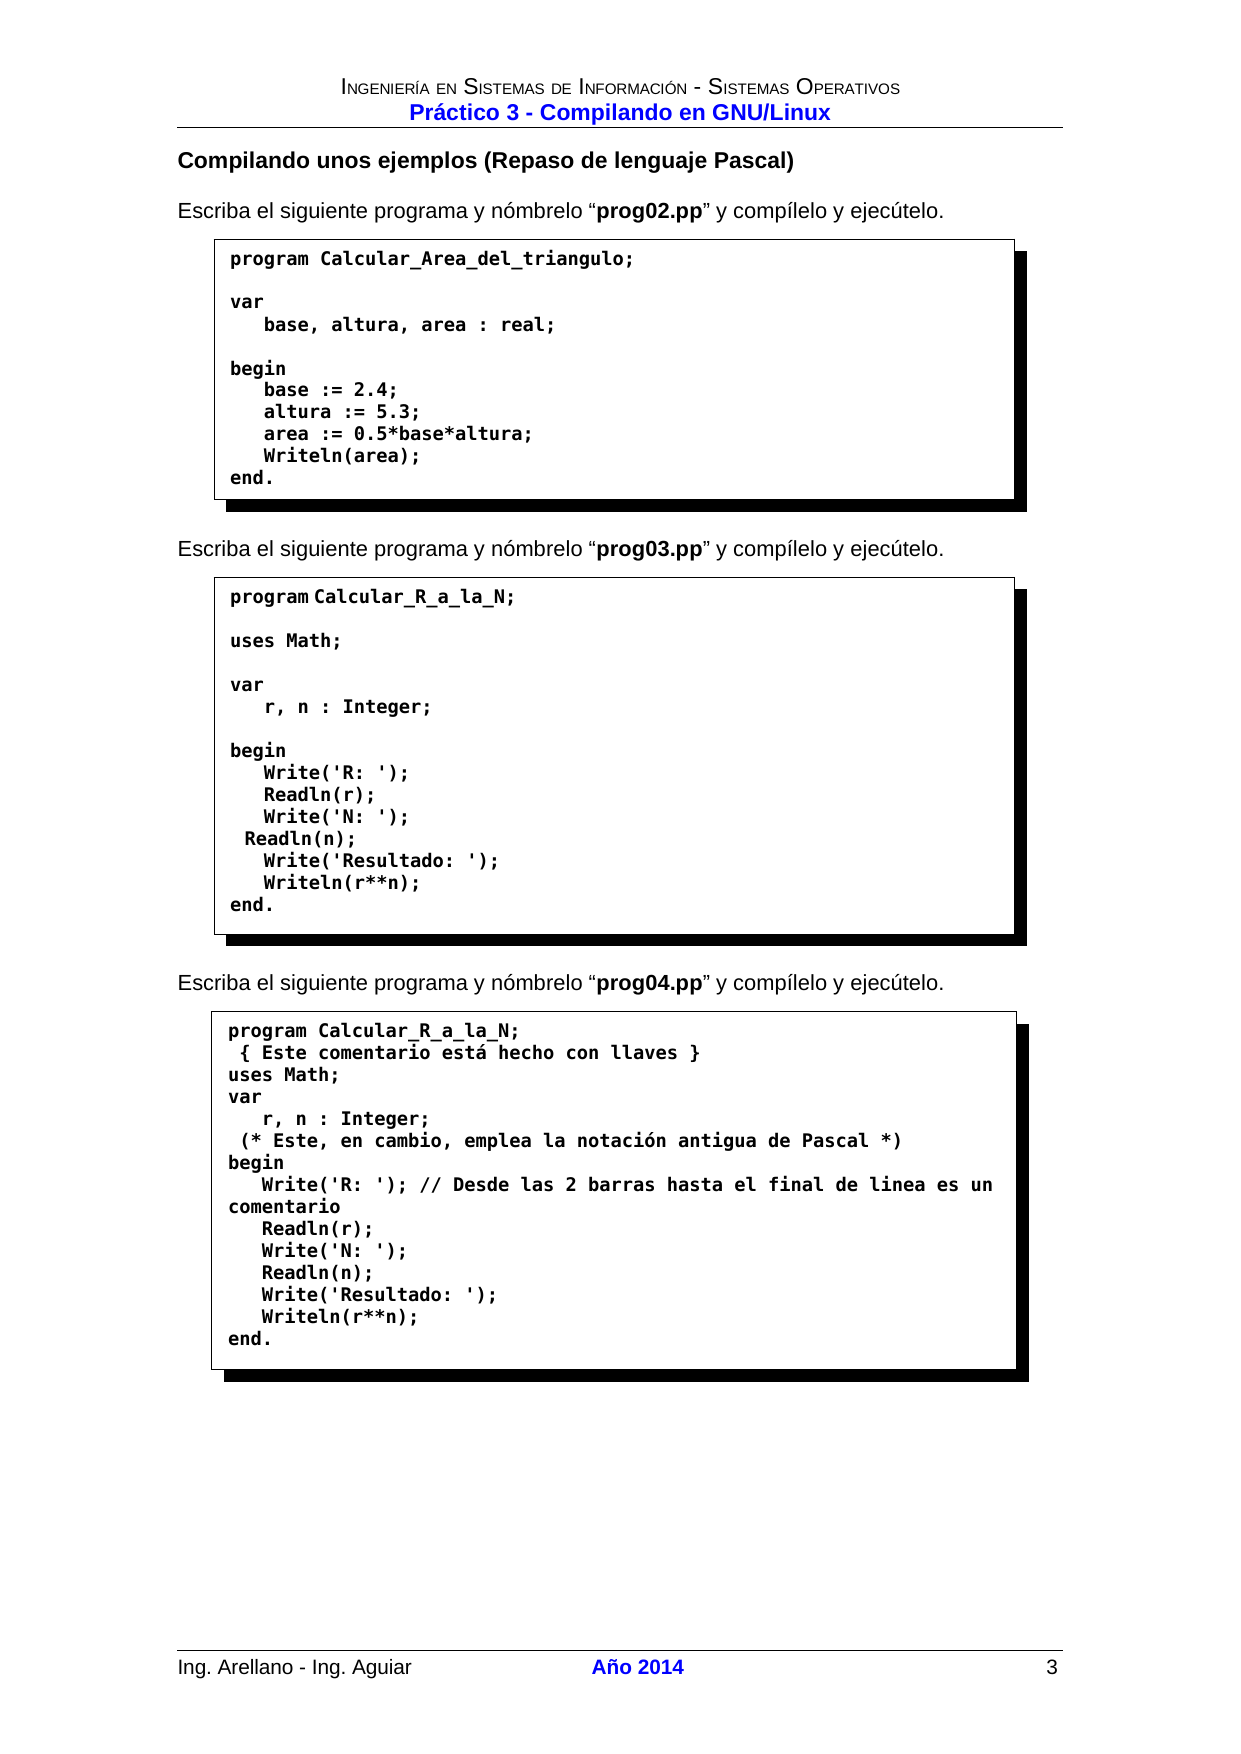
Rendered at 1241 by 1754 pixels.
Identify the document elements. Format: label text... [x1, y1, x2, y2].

text uses Math; [228, 1064, 999, 1086]
text area := 0.5*base*altura; [230, 423, 998, 445]
text end. [230, 893, 998, 916]
text Escriba el siguiente programa y nómbrelo “prog02.pp” y compílelo y ejecútelo. [177, 198, 1063, 223]
text begin [230, 357, 998, 379]
text (* Este, en cambio, emplea la notación antigua de Pascal *) [228, 1130, 999, 1152]
text program Calcular_R_a_la_N; [228, 1020, 999, 1042]
text var [228, 1086, 999, 1108]
text Write('Resultado: '); [228, 1284, 999, 1306]
text Escriba el siguiente programa y nómbrelo “prog03.pp” y compílelo y ejecútelo. [177, 536, 1063, 561]
text Readln(r); [228, 1218, 999, 1240]
text program Calcular_R_a_la_N; [230, 586, 998, 608]
text Write('R: '); // Desde las 2 barras hasta el final de linea es un comentario [228, 1174, 999, 1218]
text Write('N: '); [230, 806, 998, 828]
text begin [230, 740, 998, 762]
text Escriba el siguiente programa y nómbrelo “prog04.pp” y compílelo y ejecútelo. [177, 971, 1063, 996]
text Readln(n); [230, 828, 998, 849]
text Writeln(r**n); [230, 872, 998, 893]
text altura := 5.3; [230, 401, 998, 423]
text Compilando unos ejemplos (Repaso de lenguaje Pascal) [177, 148, 1063, 173]
text Write('Resultado: '); [230, 849, 998, 872]
text end. [230, 467, 998, 489]
text var [230, 674, 998, 696]
text Write('N: '); [228, 1240, 999, 1262]
text r, n : Integer; [228, 1108, 999, 1130]
text program Calcular_Area_del_triangulo; [230, 247, 998, 269]
text { Este comentario está hecho con llaves } [228, 1042, 999, 1064]
text Writeln(r**n); [228, 1306, 999, 1328]
text Write('R: '); [230, 762, 998, 784]
text Readln(r); [230, 784, 998, 806]
text Readln(n); [228, 1262, 999, 1284]
text end. [228, 1328, 999, 1350]
text uses Math; [230, 630, 998, 652]
text begin [228, 1152, 999, 1174]
text base, altura, area : real; [230, 313, 998, 335]
text r, n : Integer; [230, 696, 998, 718]
text base := 2.4; [230, 379, 998, 401]
text Writeln(area); [230, 445, 998, 467]
text var [230, 291, 998, 313]
